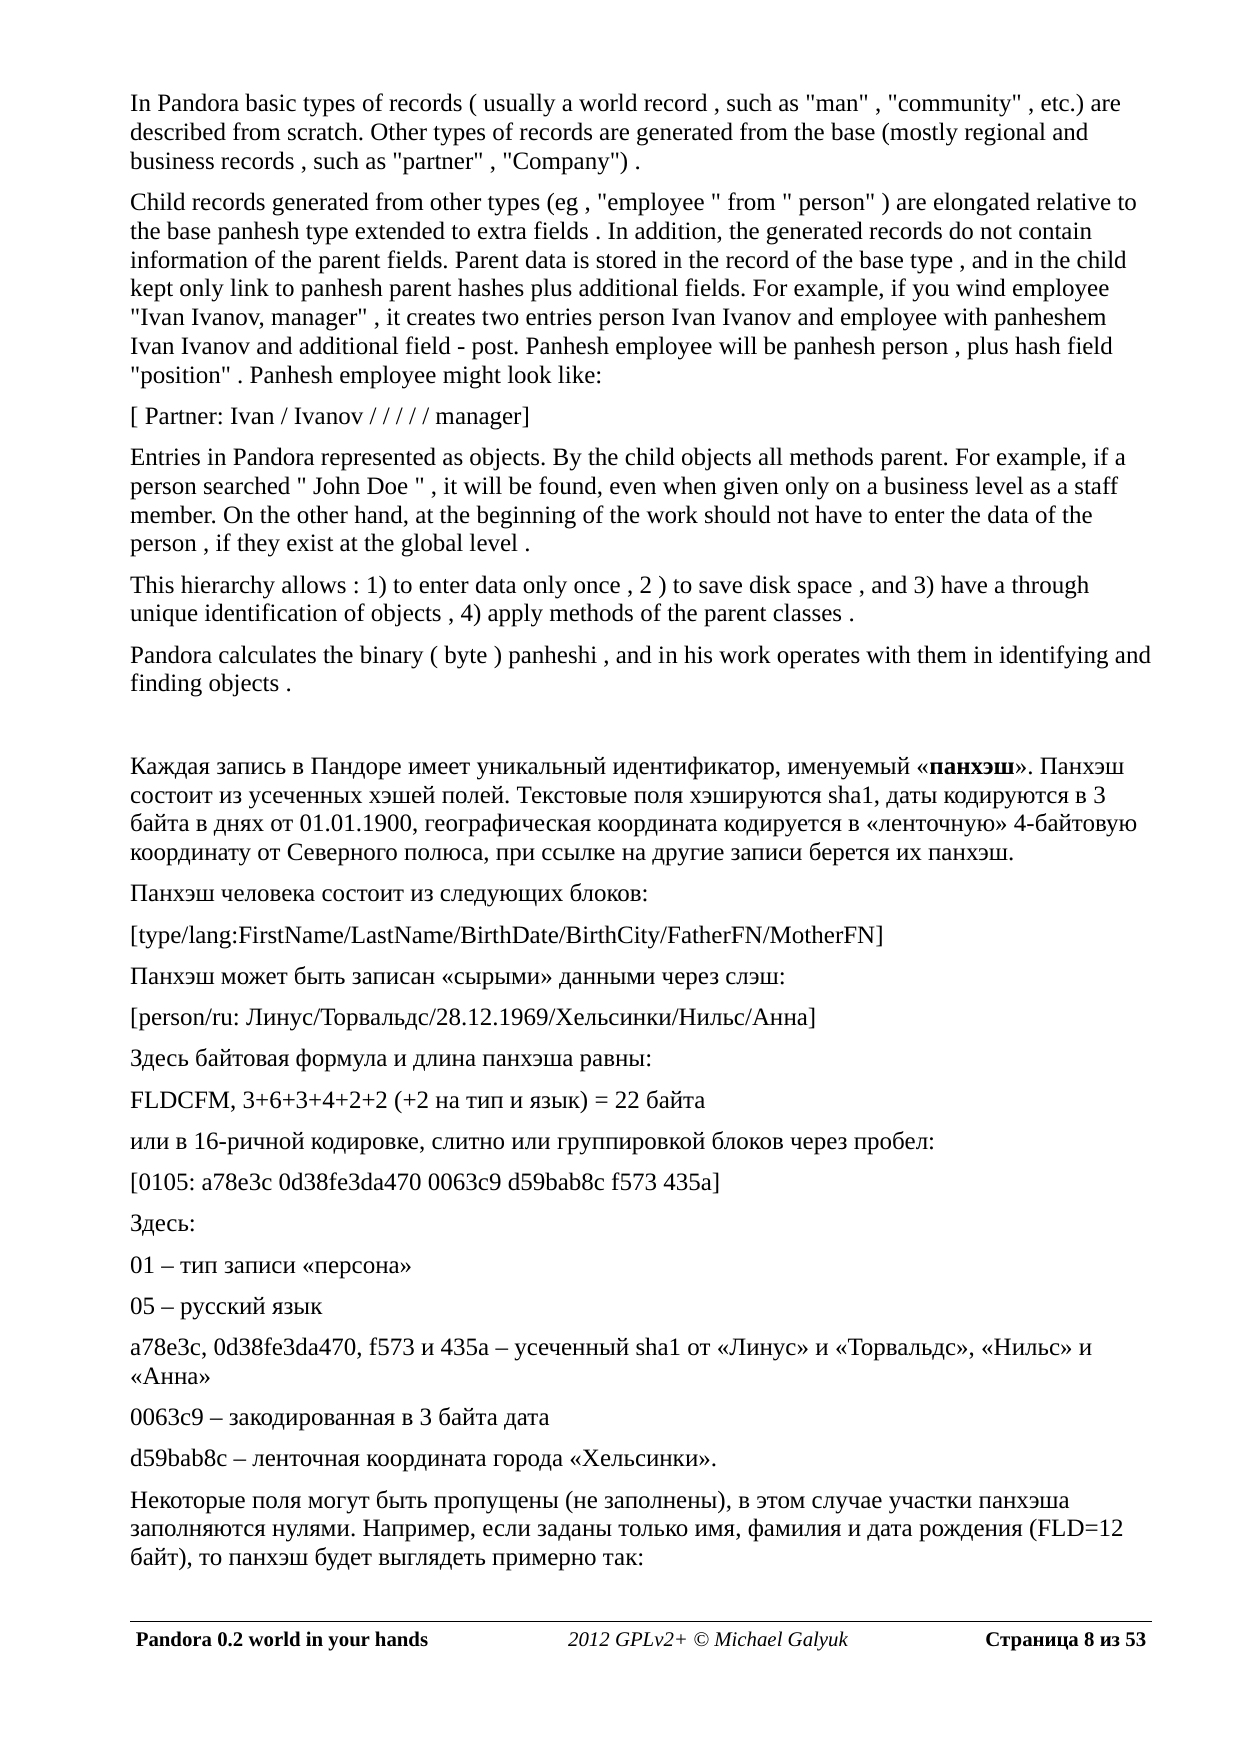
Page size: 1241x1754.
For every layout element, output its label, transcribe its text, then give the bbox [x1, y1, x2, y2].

text или в 16-ричной кодировке, слитно или группировкой блоков через пробел: [130, 1126, 1152, 1155]
text In Pandora basic types of records ( usually a world record , such as "man" , "community" , etc.) are described from scratch. Other types of records are generated from the base (mostly regional and business records , such as "partner" , "Company") . [130, 88, 1152, 175]
text Каждая запись в Пандоре имеет уникальный идентификатор, именуемый «панхэш». Панхэш состоит из усеченных хэшей полей. Текстовые поля хэшируются sha1, даты кодируются в 3 байта в днях от 01.01.1900, географическая координата кодируется в «ленточную» 4-байтовую координату от Северного полюса, при ссылке на другие записи берется их панхэш. [130, 751, 1152, 866]
text 05 – русский язык [130, 1291, 1152, 1320]
text [0105: a78e3c 0d38fe3da470 0063c9 d59bab8c f573 435a] [130, 1167, 1152, 1196]
text Pandora calculates the binary ( byte ) panheshi , and in his work operates with them in identifying and finding objects . [130, 640, 1152, 697]
text Панхэш может быть записан «сырыми» данными через слэш: [130, 961, 1152, 990]
text 01 – тип записи «персона» [130, 1250, 1152, 1278]
text [type/lang:FirstName/LastName/BirthDate/BirthCity/FatherFN/MotherFN] [130, 920, 1152, 948]
text Здесь байтовая формула и длина панхэша равны: [130, 1043, 1152, 1072]
text a78e3c, 0d38fe3da470, f573 и 435a – усеченный sha1 от «Линус» и «Торвальдс», «Нильс» и «Анна» [130, 1332, 1152, 1390]
text Child records generated from other types (eg , "employee " from " person" ) are elongated relative to the base panhesh type extended to extra fields . In addition, the generated records do not contain information of the parent fields. Parent data is stored in the record of the base type , and in the child kept only link to panhesh parent hashes plus additional fields. For example, if you wind employee "Ivan Ivanov, manager" , it creates two entries person Ivan Ivanov and employee with panheshem Ivan Ivanov and additional field - post. Panhesh employee will be panhesh person , plus hash field "position" . Panhesh employee might look like: [130, 187, 1152, 388]
text Панхэш человека состоит из следующих блоков: [130, 878, 1152, 907]
text d59bab8c – ленточная координата города «Хельсинки». [130, 1443, 1152, 1472]
text Здесь: [130, 1208, 1152, 1237]
text [person/ru: Линус/Торвальдс/28.12.1969/Хельсинки/Нильс/Анна] [130, 1002, 1152, 1031]
text FLDCFM, 3+6+3+4+2+2 (+2 на тип и язык) = 22 байта [130, 1085, 1152, 1113]
text [ Partner: Ivan / Ivanov / / / / / manager] [130, 401, 1152, 430]
text This hierarchy allows : 1) to enter data only once , 2 ) to save disk space , and 3) have a through unique identification of objects , 4) apply methods of the parent classes . [130, 570, 1152, 627]
text 0063c9 – закодированная в 3 байта дата [130, 1402, 1152, 1431]
text Entries in Pandora represented as objects. By the child objects all methods parent. For example, if a person searched " John Doe " , it will be found, even when given only on a business level as a staff member. On the other hand, at the beginning of the work should not have to enter the data of the person , if they exist at the global level . [130, 442, 1152, 557]
text Некоторые поля могут быть пропущены (не заполнены), в этом случае участки панхэша заполняются нулями. Например, если заданы только имя, фамилия и дата рождения (FLD=12 байт), то панхэш будет выглядеть примерно так: [130, 1485, 1152, 1571]
